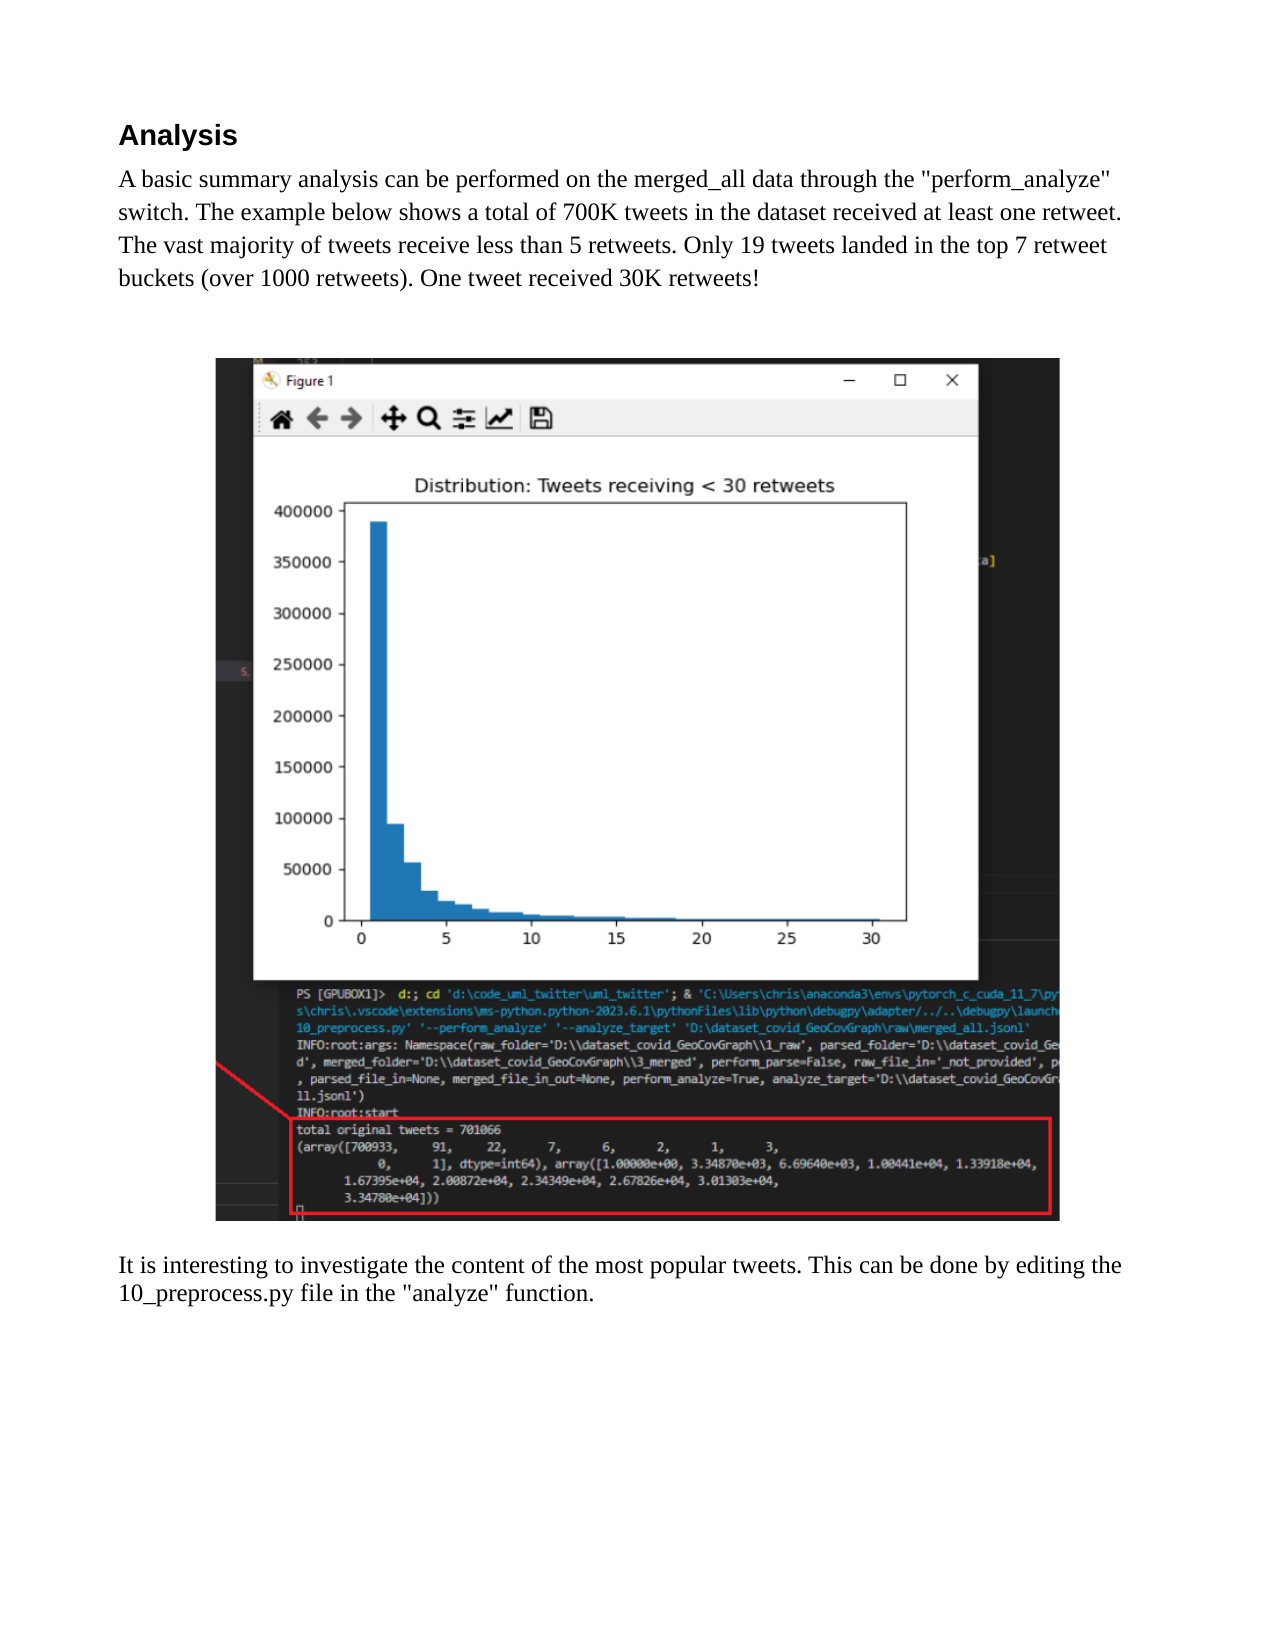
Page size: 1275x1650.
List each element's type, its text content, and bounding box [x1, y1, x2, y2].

text A basic summary analysis can be performed on the merged_all data through the "perform_analyze" switch. The example below shows a total of 700K tweets in the dataset received at least one retweet. The vast majority of tweets receive less than 5 retweets. Only 19 tweets landed in the top 7 retweet buckets (over 1000 retweets). One tweet received 30K retweets! [118, 164, 1157, 292]
text It is interesting to investigate the content of the most popular tweets. This can be done by editing the 10_preprocess.py file in the "analyze" function. [118, 1250, 1157, 1307]
picture [215, 358, 1060, 1221]
subtitle Analysis [118, 118, 1157, 152]
